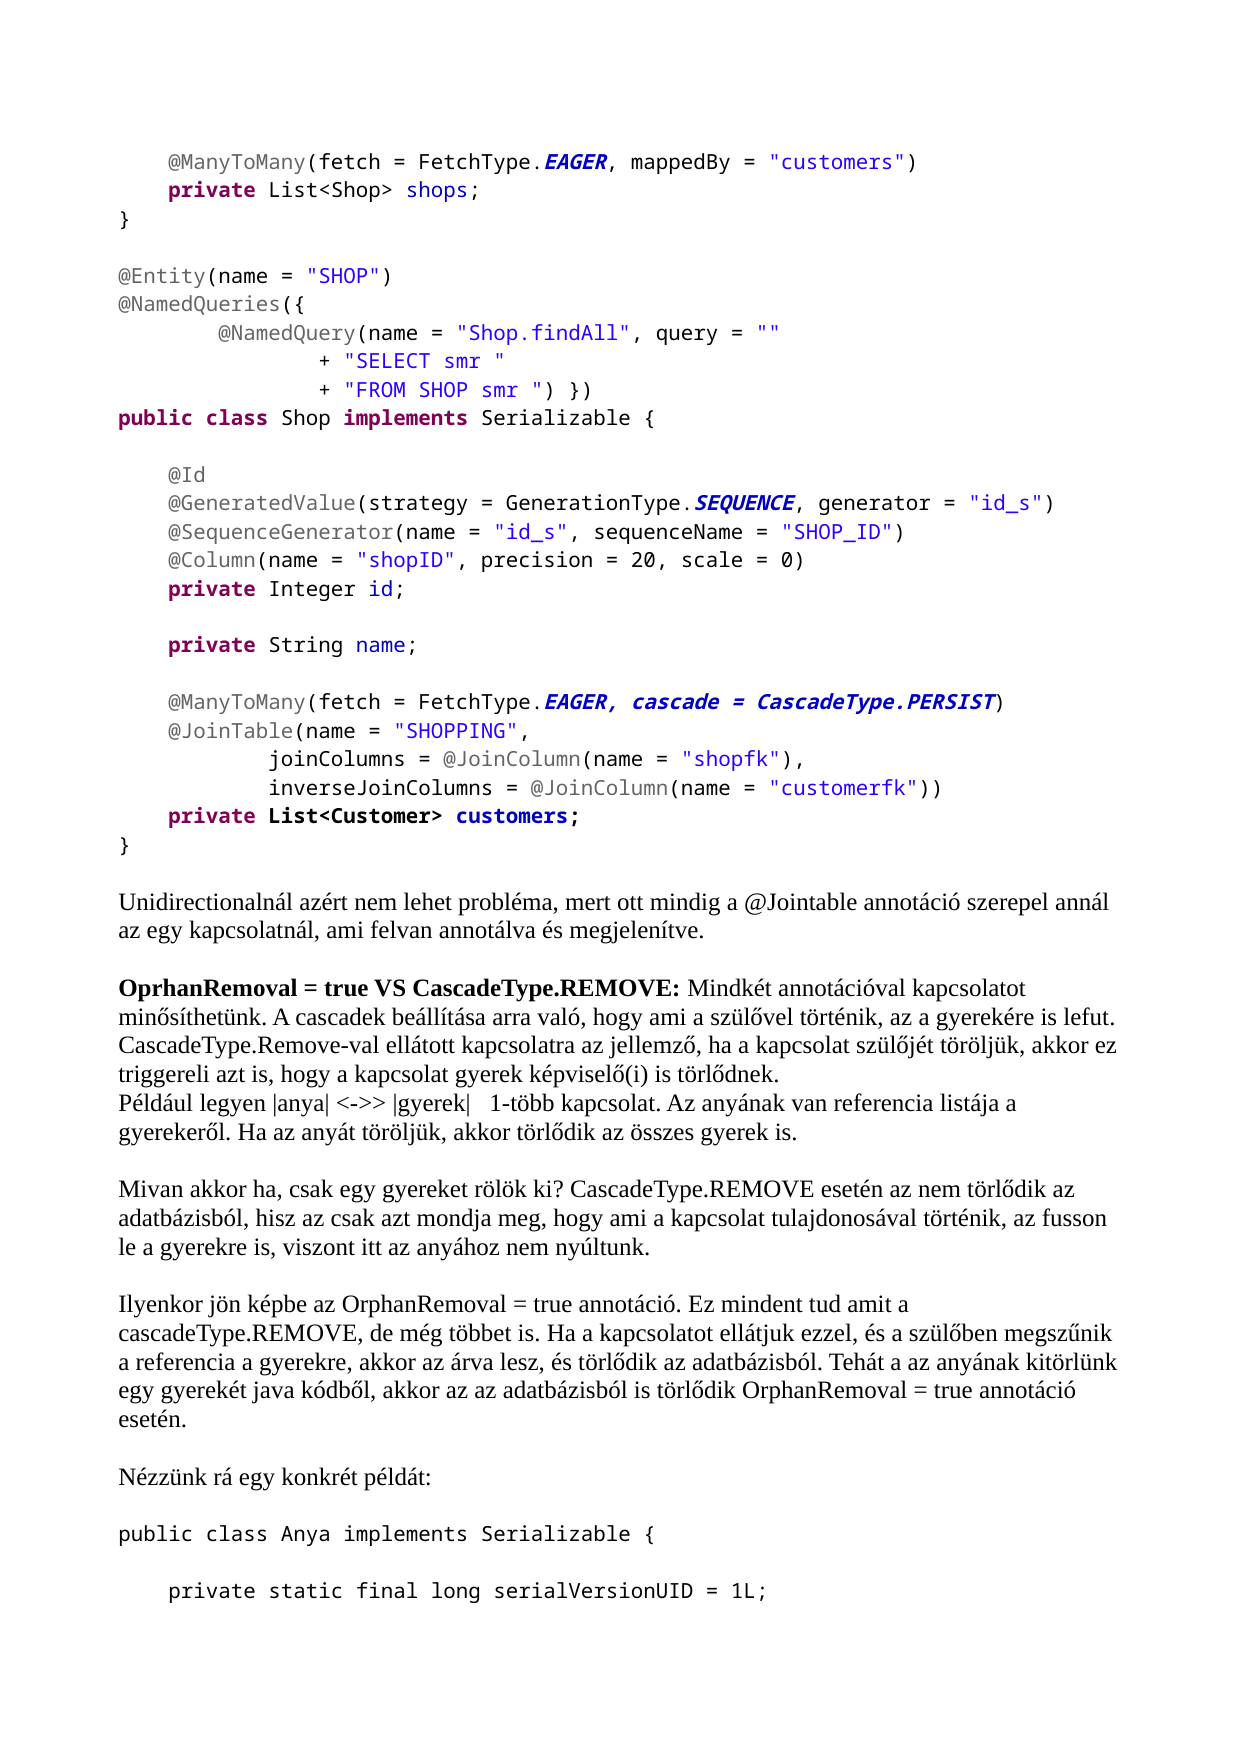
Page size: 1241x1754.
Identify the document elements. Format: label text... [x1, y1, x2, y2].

text private List<Shop> shops; [118, 175, 1122, 204]
text Mivan akkor ha, csak egy gyereket rölök ki? CascadeType.REMOVE esetén az nem törlődik az adatbázisból, hisz az csak azt mondja meg, hogy ami a kapcsolat tulajdonosával történik, az fusson le a gyerekre is, viszont itt az anyához nem nyúltunk. [118, 1174, 1122, 1261]
text public class Anya implements Serializable { [118, 1519, 1122, 1548]
text + "SELECT smr " [118, 346, 1122, 375]
text Unidirectionalnál azért nem lehet probléma, mert ott mindig a @Jointable annotáció szerepel annál az egy kapcsolatnál, ami felvan annotálva és megjelenítve. [118, 887, 1122, 944]
text } [118, 204, 1122, 232]
text Ilyenkor jön képbe az OrphanRemoval = true annotáció. Ez mindent tud amit a cascadeType.REMOVE, de még többet is. Ha a kapcsolatot ellátjuk ezzel, és a szülőben megszűnik a referencia a gyerekre, akkor az árva lesz, és törlődik az adatbázisból. Tehát a az anyának kitörlünk egy gyerekét java kódből, akkor az az adatbázisból is törlődik OrphanRemoval = true annotáció esetén. [118, 1289, 1122, 1433]
text @ManyToMany(fetch = FetchType.EAGER, cascade = CascadeType.PERSIST) [118, 687, 1122, 716]
text Nézzünk rá egy konkrét példát: [118, 1462, 1122, 1491]
text @ManyToMany(fetch = FetchType.EAGER, mappedBy = "customers") [118, 147, 1122, 175]
text Például legyen |anya| <->> |gyerek| 1-több kapcsolat. Az anyának van referencia listája a gyerekeről. Ha az anyát töröljük, akkor törlődik az összes gyerek is. [118, 1088, 1122, 1146]
text OprhanRemoval = true VS CascadeType.REMOVE: Mindkét annotációval kapcsolatot minősíthetünk. A cascadek beállítása arra való, hogy ami a szülővel történik, az a gyerekére is lefut. CascadeType.Remove-val ellátott kapcsolatra az jellemző, ha a kapcsolat szülőjét töröljük, akkor ez triggereli azt is, hogy a kapcsolat gyerek képviselő(i) is törlődnek. [118, 973, 1122, 1088]
text joinColumns = @JoinColumn(name = "shopfk"), [118, 744, 1122, 773]
text @Id [118, 460, 1122, 488]
text @Entity(name = "SHOP") [118, 261, 1122, 289]
text @GeneratedValue(strategy = GenerationType.SEQUENCE, generator = "id_s") [118, 488, 1122, 517]
text inverseJoinColumns = @JoinColumn(name = "customerfk")) [118, 773, 1122, 801]
text @SequenceGenerator(name = "id_s", sequenceName = "SHOP_ID") [118, 517, 1122, 545]
text @NamedQueries({ [118, 289, 1122, 318]
text private String name; [118, 631, 1122, 659]
text public class Shop implements Serializable { [118, 403, 1122, 432]
text @Column(name = "shopID", precision = 20, scale = 0) [118, 545, 1122, 574]
text private Integer id; [118, 574, 1122, 602]
text + "FROM SHOP smr ") }) [118, 375, 1122, 403]
text private static final long serialVersionUID = 1L; [118, 1576, 1122, 1605]
text private List<Customer> customers; [118, 801, 1122, 830]
text @JoinTable(name = "SHOPPING", [118, 716, 1122, 744]
text } [118, 830, 1122, 858]
text @NamedQuery(name = "Shop.findAll", query = "" [118, 318, 1122, 346]
